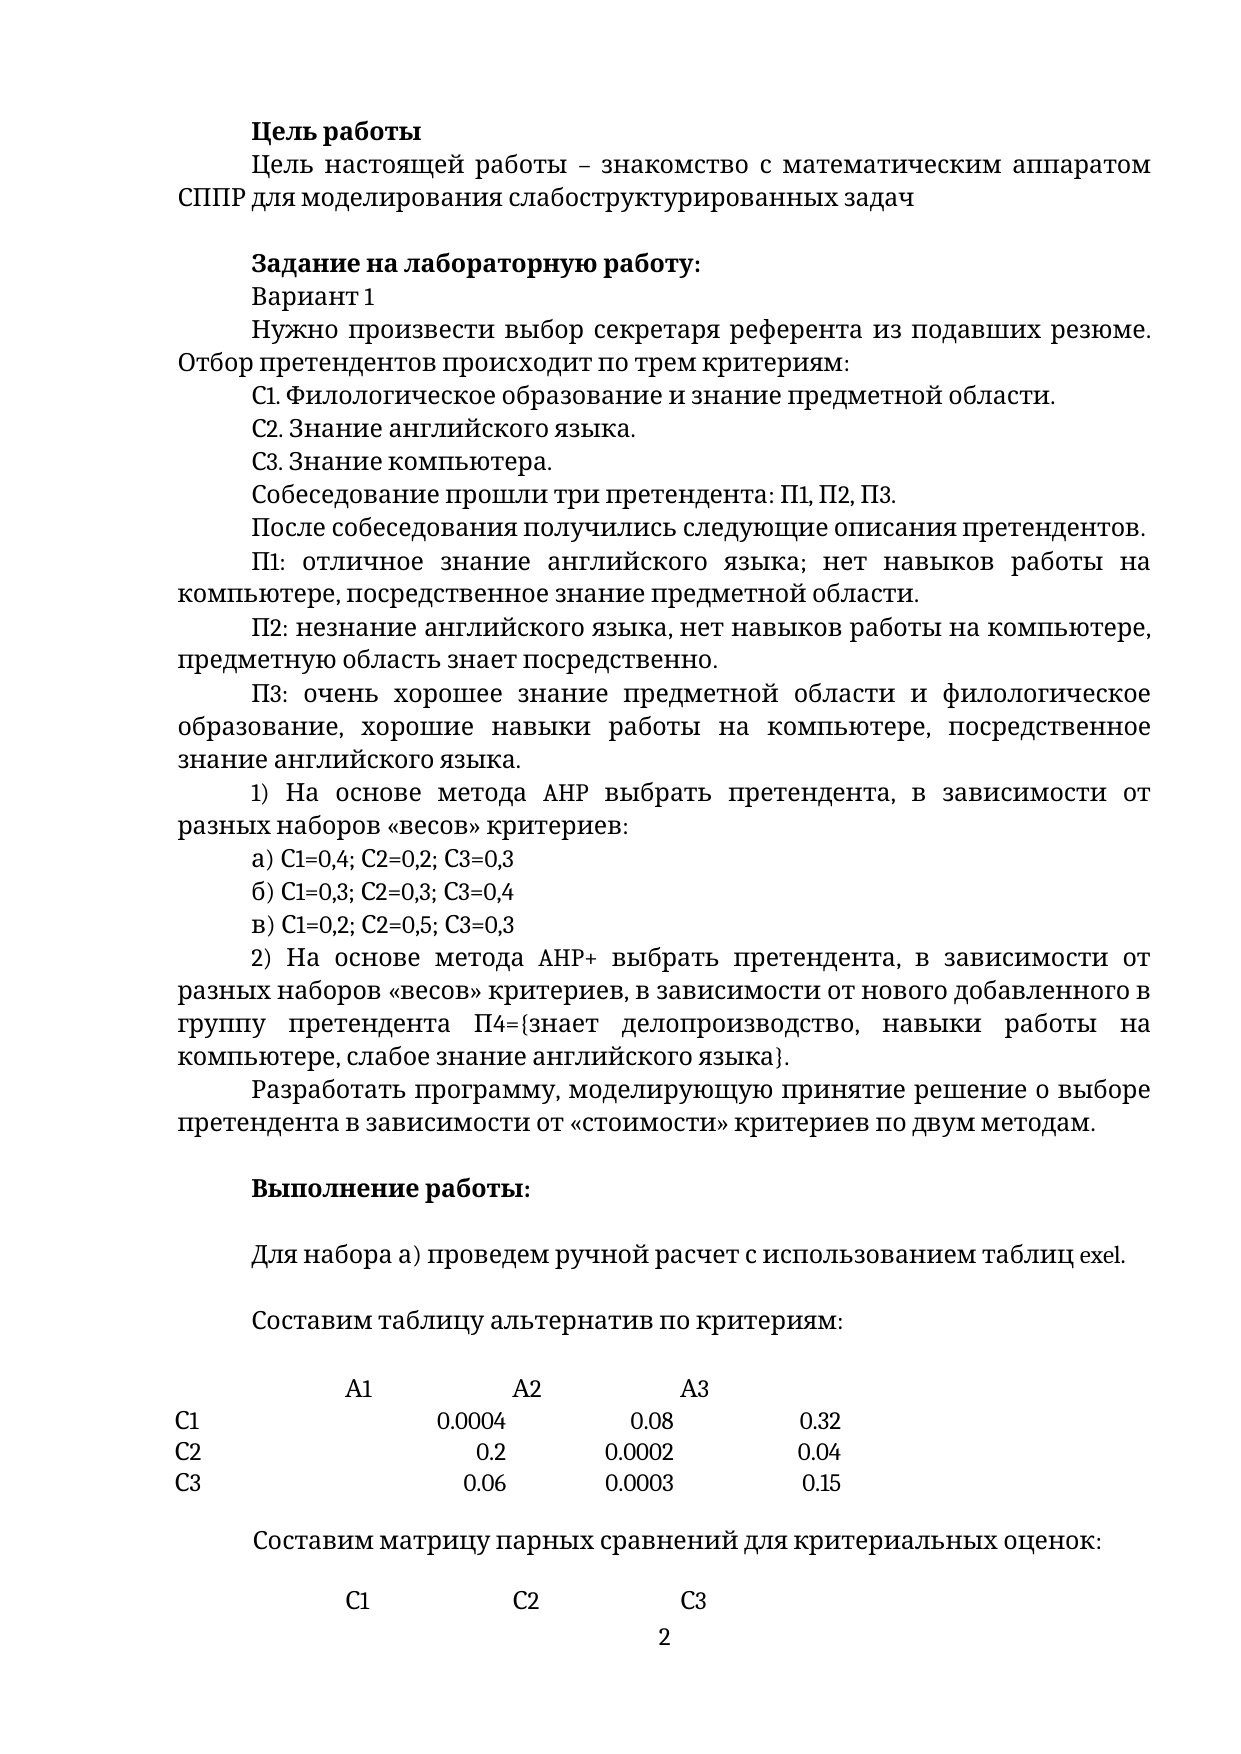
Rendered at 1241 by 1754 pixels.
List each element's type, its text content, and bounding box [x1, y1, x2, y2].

table_cell 0.32 [677, 1404, 844, 1435]
table_cell С1 [171, 1404, 342, 1435]
table_cell С3 [171, 1467, 342, 1498]
text Собеседование прошли три претендента: П1, П2, П3. [177, 481, 1152, 510]
text в) С1=0,2; С2=0,5; С3=0,3 [177, 911, 1152, 939]
table_header [171, 1373, 342, 1404]
text Нужно произвести выбор секретаря референта из подавших резюме. Отбор претендентов происходит по трем критериям: [177, 316, 1152, 378]
table_cell 0.06 [342, 1467, 509, 1498]
text 2) На основе метода AHP+ выбрать претендента, в зависимости от разных наборов «весов» критериев, в зависимости от нового добавленного в группу претендента П4={знает делопроизводство, навыки работы на компьютере, слабое знание английского языка}. [177, 944, 1152, 1071]
text 1) На основе метода AHP выбрать претендента, в зависимости от разных наборов «весов» критериев: [177, 778, 1152, 840]
table_cell С2 [171, 1435, 342, 1467]
table_cell 0.15 [677, 1467, 844, 1498]
table_header С2 [509, 1584, 677, 1615]
text Задание на лабораторную работу: [177, 250, 1152, 279]
table_header А3 [677, 1373, 844, 1404]
text б) С1=0,3; С2=0,3; С3=0,4 [177, 878, 1152, 906]
table_header А2 [509, 1373, 677, 1404]
text Составим матрицу парных сравнений для критериальных оценок: [177, 1527, 1152, 1555]
text Составим таблицу альтернатив по критериям: [177, 1307, 1152, 1336]
table_cell 0.2 [342, 1435, 509, 1467]
text П3: очень хорошее знание предметной области и филологическое образование, хорошие навыки работы на компьютере, посредственное знание английского языка. [177, 679, 1152, 774]
text Выполнение работы: [177, 1175, 1152, 1203]
text С1. Филологическое образование и знание предметной области. [177, 382, 1152, 411]
text П2: незнание английского языка, нет навыков работы на компьютере, предметную область знает посредственно. [177, 613, 1152, 675]
text Для набора а) проведем ручной расчет с использованием таблиц exel. [177, 1241, 1152, 1269]
table_cell 0.0003 [509, 1467, 677, 1498]
text Разработать программу, моделирующую принятие решение о выборе претендента в зависимости от «стоимости» критериев по двум методам. [177, 1076, 1152, 1137]
table_header С1 [342, 1584, 509, 1615]
text Цель работы [177, 118, 1152, 147]
table_cell 0.0002 [509, 1435, 677, 1467]
text С3. Знание компьютера. [177, 448, 1152, 477]
table_cell 0.04 [677, 1435, 844, 1467]
text а) С1=0,4; С2=0,2; С3=0,3 [177, 844, 1152, 873]
text После собеседования получились следующие описания претендентов. [177, 514, 1152, 543]
text П1: отличное знание английского языка; нет навыков работы на компьютере, посредственное знание предметной области. [177, 547, 1152, 609]
text Вариант 1 [177, 283, 1152, 312]
table_header А1 [342, 1373, 509, 1404]
table_cell 0.0004 [342, 1404, 509, 1435]
text Цель настоящей работы – знакомство с математическим аппаратом СППР для моделирования слабоструктурированных задач [177, 151, 1152, 213]
table_header [171, 1584, 342, 1615]
text С2. Знание английского языка. [177, 415, 1152, 444]
table_cell 0.08 [509, 1404, 677, 1435]
table_header С3 [677, 1584, 883, 1615]
